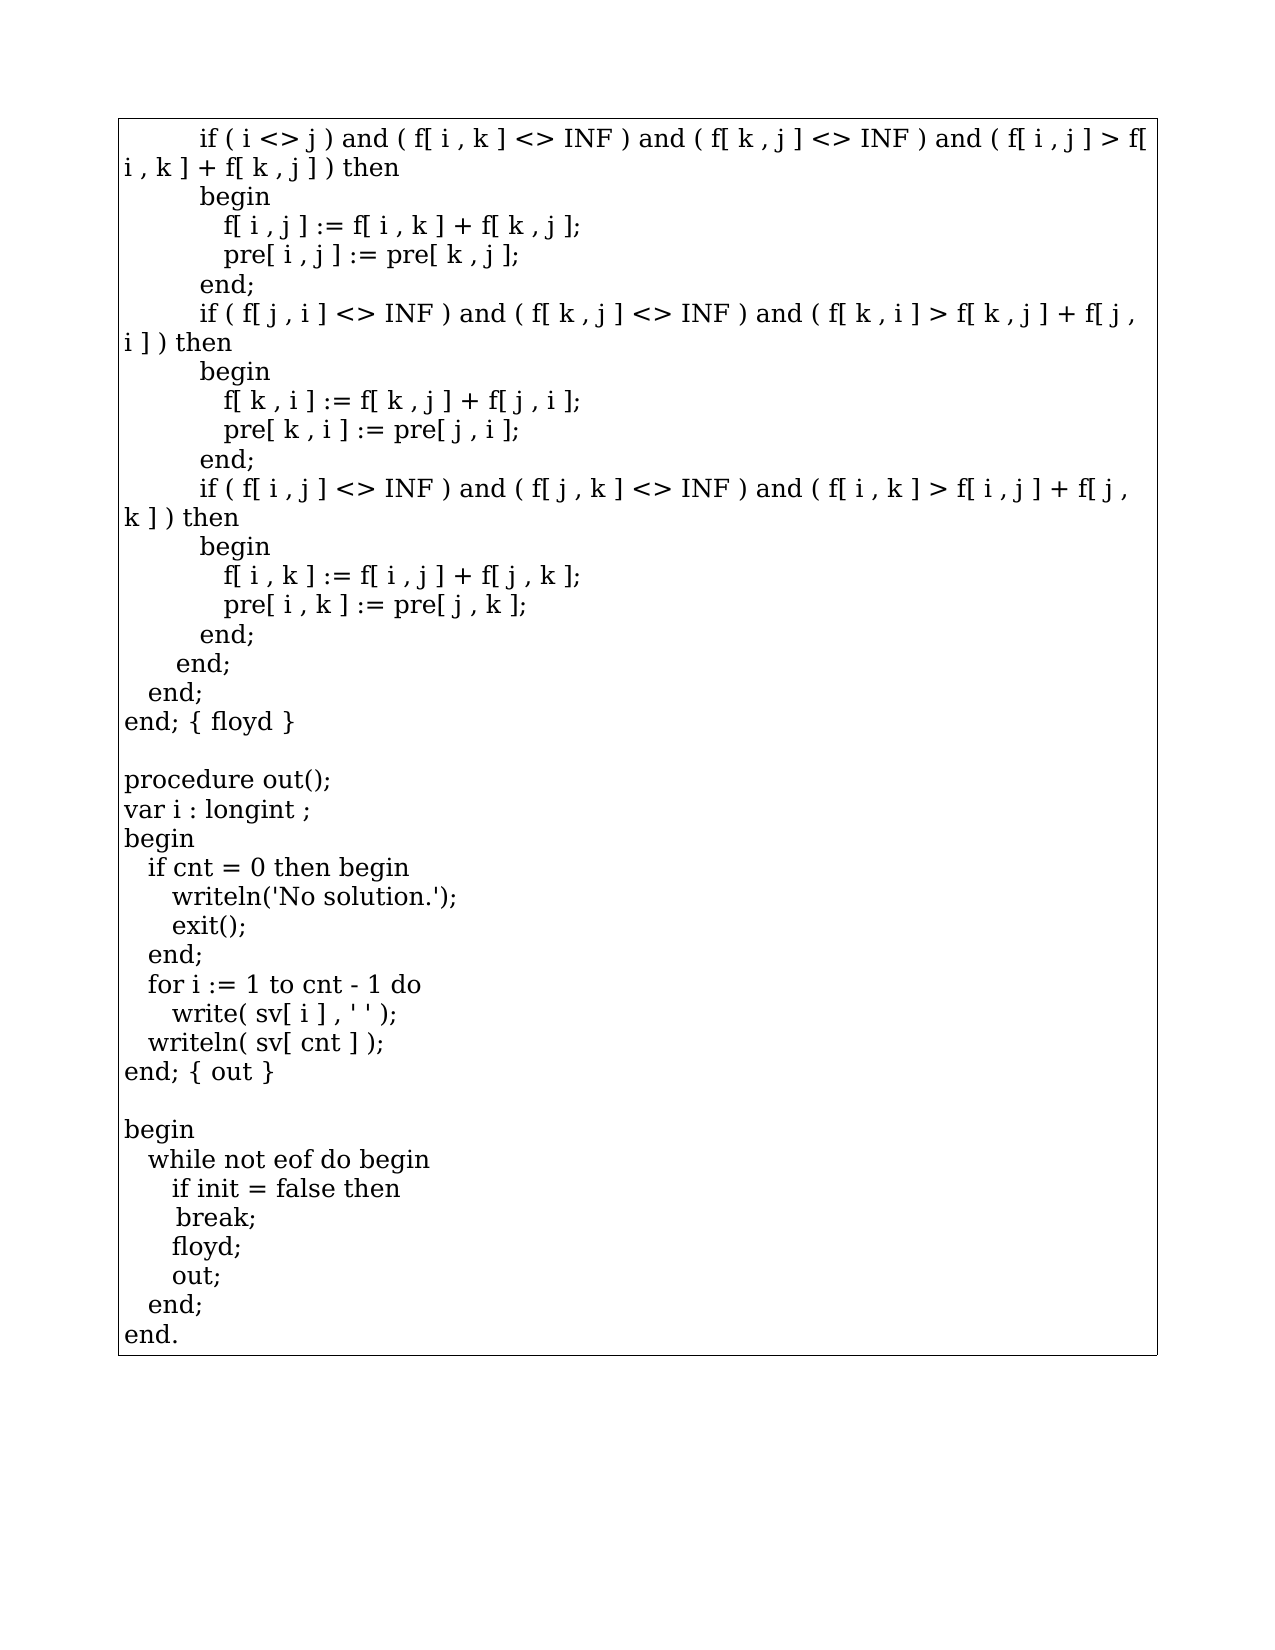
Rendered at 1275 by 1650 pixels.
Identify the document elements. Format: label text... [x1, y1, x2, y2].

table_header if ( i <> j ) and ( f[ i , k ] <> INF ) and ( f[ k , j ] <> INF ) and ( f[ i , j ] > f[ i , k ] + f[ k , j ] ) then begin f[ i , j ] := f[ i , k ] + f[ k , j ]; pre[ i , j ] := pre[ k , j ]; end; if ( f[ j , i ] <> INF ) and ( f[ k , j ] <> INF ) and ( f[ k , i ] > f[ k , j ] + f[ j , i ] ) then begin f[ k , i ] := f[ k , j ] + f[ j , i ]; pre[ k , i ] := pre[ j , i ]; end; if ( f[ i , j ] <> INF ) and ( f[ j , k ] <> INF ) and ( f[ i , k ] > f[ i , j ] + f[ j , k ] ) then begin f[ i , k ] := f[ i , j ] + f[ j , k ]; pre[ i , k ] := pre[ j , k ]; end; end; end; end; { floyd } procedure out(); var i : longint ; begin if cnt = 0 then begin writeln('No solution.'); exit(); end; for i := 1 to cnt - 1 do write( sv[ i ] , ' ' ); writeln( sv[ cnt ] ); end; { out } begin while not eof do begin if init = false then break; floyd; out; end; end. [119, 119, 1157, 1355]
